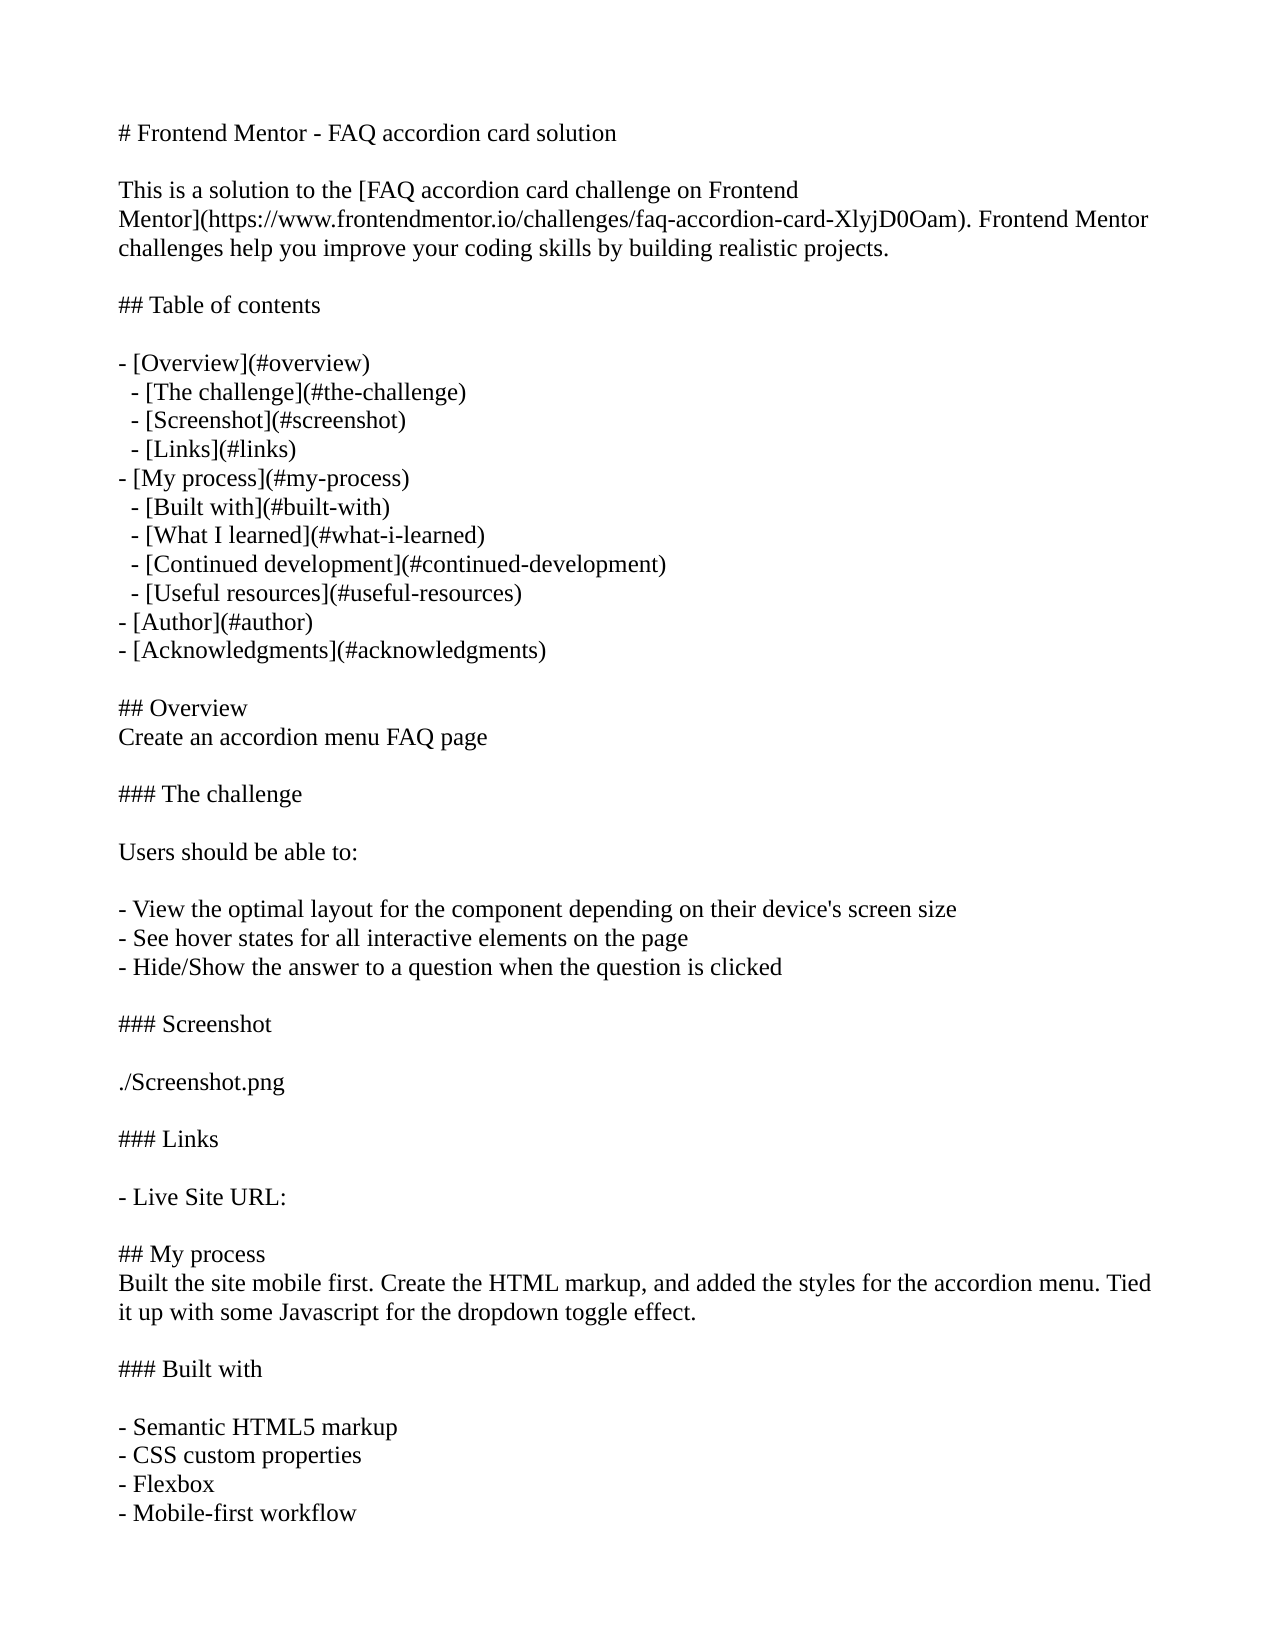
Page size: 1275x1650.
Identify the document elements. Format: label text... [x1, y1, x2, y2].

text - [The challenge](#the-challenge) [118, 377, 1157, 406]
text - [My process](#my-process) [118, 463, 1157, 492]
text This is a solution to the [FAQ accordion card challenge on Frontend Mentor](https://www.frontendmentor.io/challenges/faq-accordion-card-XlyjD0Oam). Frontend Mentor challenges help you improve your coding skills by building realistic projects. [118, 176, 1157, 262]
text Users should be able to: [118, 837, 1157, 866]
text - Flexbox [118, 1469, 1157, 1498]
text ## Overview [118, 693, 1157, 722]
text - [Author](#author) [118, 607, 1157, 636]
text - [Acknowledgments](#acknowledgments) [118, 636, 1157, 664]
text - Hide/Show the answer to a question when the question is clicked [118, 952, 1157, 981]
text - [Screenshot](#screenshot) [118, 406, 1157, 434]
text - View the optimal layout for the component depending on their device's screen size [118, 894, 1157, 923]
text ### Built with [118, 1354, 1157, 1383]
text - [What I learned](#what-i-learned) [118, 521, 1157, 549]
text - Live Site URL: [118, 1182, 1157, 1211]
text - [Useful resources](#useful-resources) [118, 578, 1157, 607]
text - Mobile-first workflow [118, 1498, 1157, 1527]
text ### Links [118, 1124, 1157, 1153]
text - [Links](#links) [118, 434, 1157, 463]
text - [Built with](#built-with) [118, 492, 1157, 521]
text - [Overview](#overview) [118, 348, 1157, 377]
text # Frontend Mentor - FAQ accordion card solution [118, 118, 1157, 147]
text - See hover states for all interactive elements on the page [118, 923, 1157, 952]
text ### Screenshot [118, 1009, 1157, 1038]
text Create an accordion menu FAQ page [118, 722, 1157, 751]
text ## My process [118, 1239, 1157, 1268]
text ### The challenge [118, 779, 1157, 808]
text ./Screenshot.png [118, 1067, 1157, 1096]
text Built the site mobile first. Create the HTML markup, and added the styles for the accordion menu. Tied it up with some Javascript for the dropdown toggle effect. [118, 1268, 1157, 1326]
text - [Continued development](#continued-development) [118, 549, 1157, 578]
text ## Table of contents [118, 291, 1157, 319]
text - CSS custom properties [118, 1441, 1157, 1469]
text - Semantic HTML5 markup [118, 1412, 1157, 1441]
